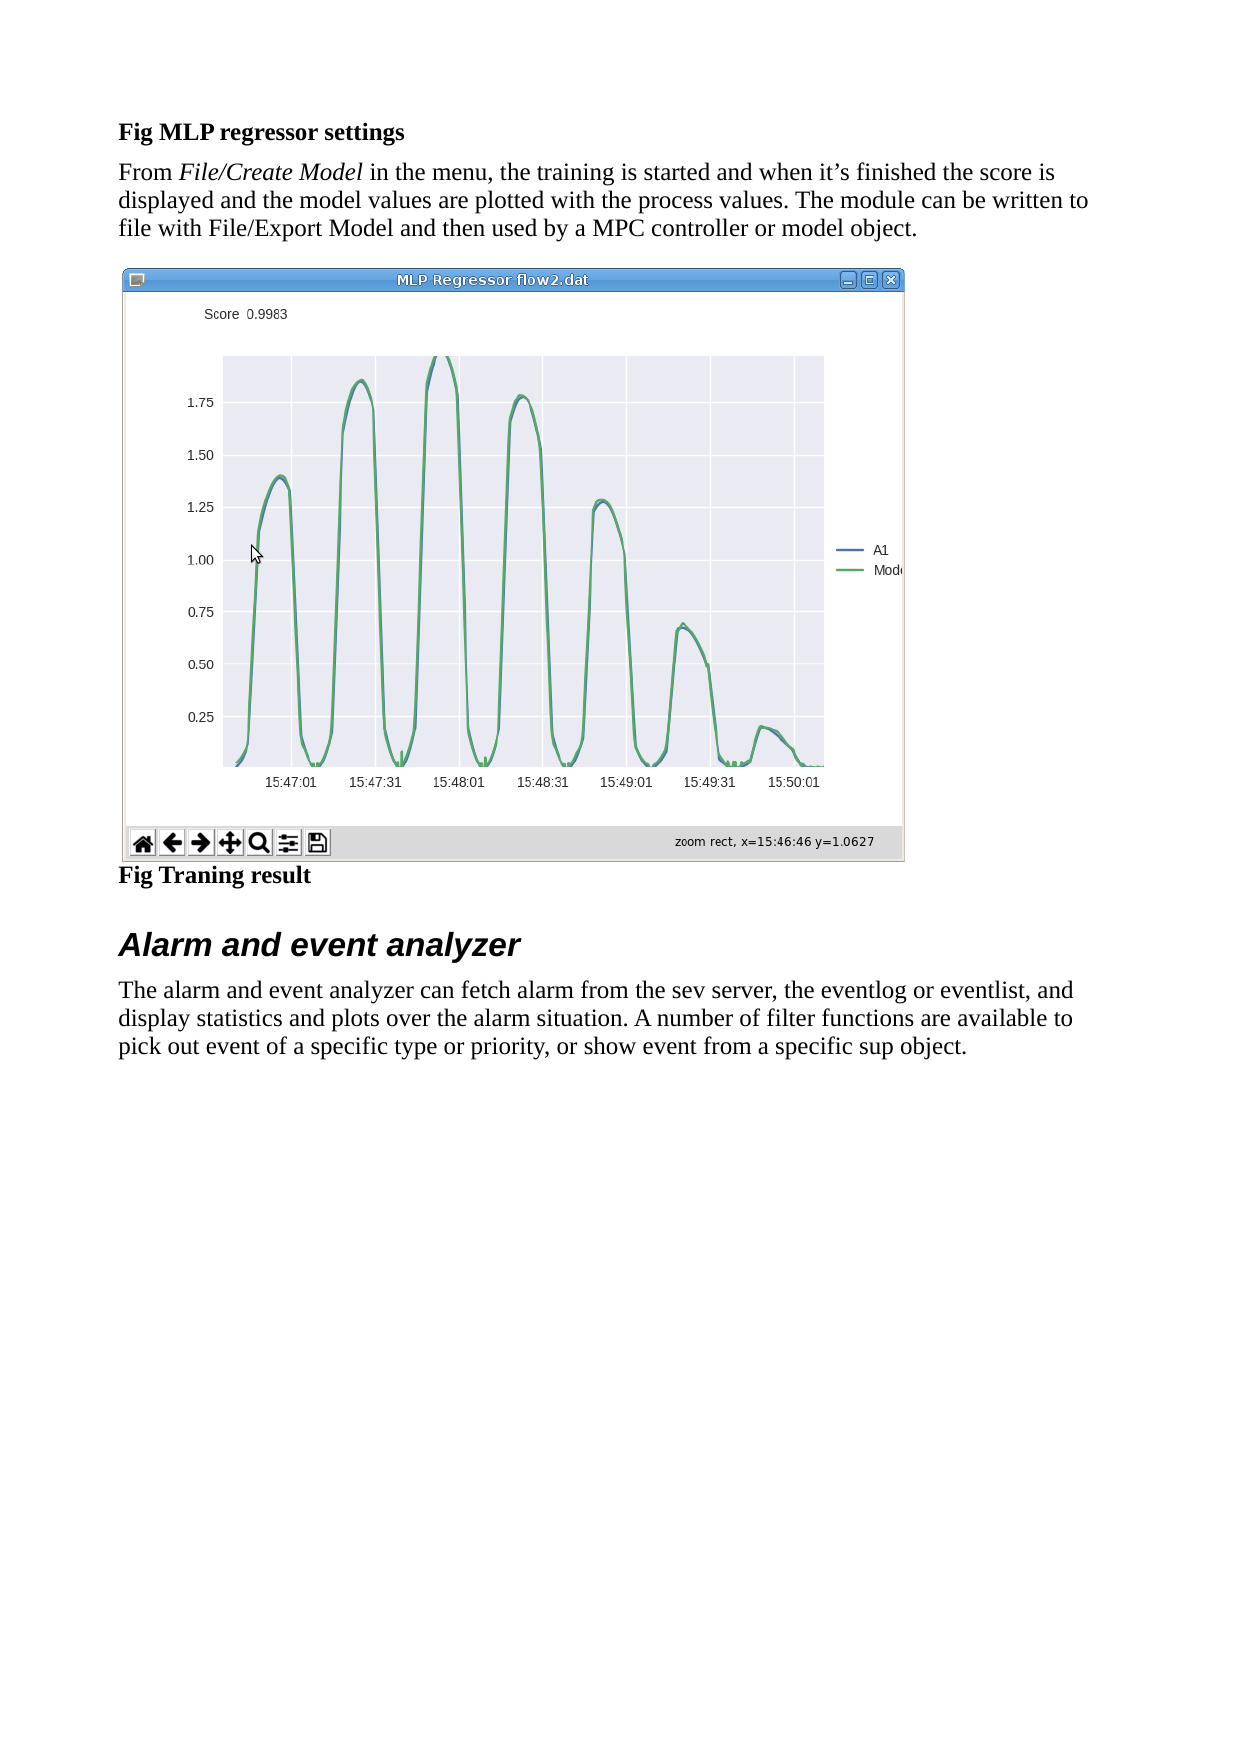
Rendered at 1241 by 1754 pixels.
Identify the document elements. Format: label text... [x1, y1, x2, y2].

text The alarm and event analyzer can fetch alarm from the sev server, the eventlog or eventlist, and display statistics and plots over the alarm situation. A number of filter functions are available to pick out event of a specific type or priority, or show event from a specific sup object. [118, 976, 1122, 1059]
picture [122, 268, 905, 862]
subtitle Alarm and event analyzer [118, 927, 1122, 964]
text Fig Traning result [118, 254, 1122, 889]
text From File/Create Model in the menu, the training is started and when it’s finished the score is displayed and the model values are plotted with the process values. The module can be written to file with File/Export Model and then used by a MPC controller or model object. [118, 158, 1122, 241]
text Fig MLP regressor settings [118, 118, 1122, 146]
